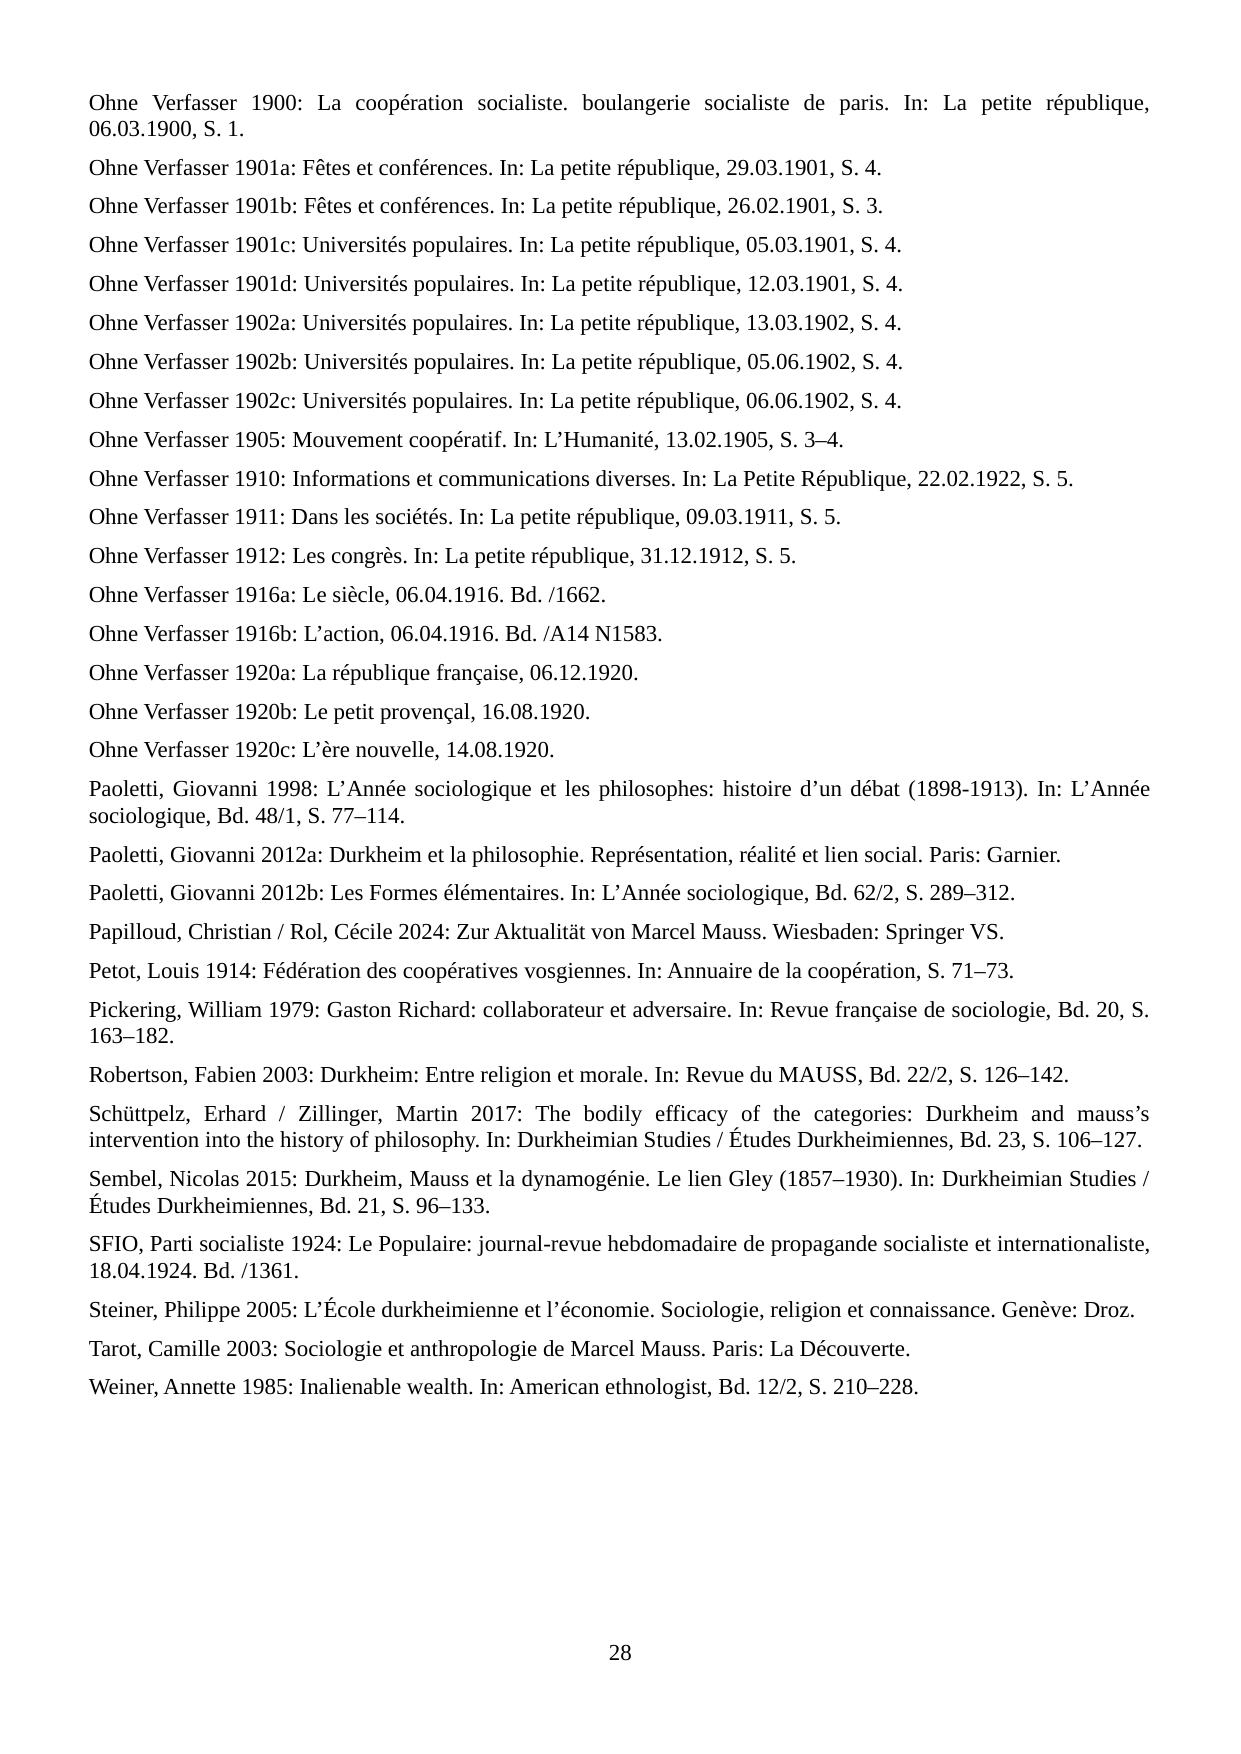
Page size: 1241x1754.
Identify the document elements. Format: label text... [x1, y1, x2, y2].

text Ohne Verfasser 1911: Dans les sociétés. In: La petite république, 09.03.1911, S. 5. [88, 503, 1152, 530]
text Ohne Verfasser 1902a: Universités populaires. In: La petite république, 13.03.1902, S. 4. [88, 309, 1152, 336]
text Tarot, Camille 2003: Sociologie et anthropologie de Marcel Mauss. Paris: La Découverte. [88, 1334, 1152, 1361]
text Petot, Louis 1914: Fédération des coopératives vosgiennes. In: Annuaire de la coopération, S. 71–73. [88, 957, 1152, 983]
text Ohne Verfasser 1905: Mouvement coopératif. In: L’Humanité, 13.02.1905, S. 3–4. [88, 426, 1152, 452]
text Weiner, Annette 1985: Inalienable wealth. In: American ethnologist, Bd. 12/2, S. 210–228. [88, 1373, 1152, 1400]
text Ohne Verfasser 1910: Informations et communications diverses. In: La Petite République, 22.02.1922, S. 5. [88, 464, 1152, 491]
text Ohne Verfasser 1901c: Universités populaires. In: La petite république, 05.03.1901, S. 4. [88, 231, 1152, 258]
text Ohne Verfasser 1901a: Fêtes et conférences. In: La petite république, 29.03.1901, S. 4. [88, 154, 1152, 180]
text Ohne Verfasser 1916b: L’action, 06.04.1916. Bd. /A14 N1583. [88, 620, 1152, 646]
text Paoletti, Giovanni 1998: L’Année sociologique et les philosophes: histoire d’un débat (1898-1913). In: L’Année sociologique, Bd. 48/1, S. 77–114. [88, 775, 1152, 828]
text Ohne Verfasser 1900: La coopération socialiste. boulangerie socialiste de paris. In: La petite république, 06.03.1900, S. 1. [88, 88, 1152, 141]
text Ohne Verfasser 1901b: Fêtes et conférences. In: La petite république, 26.02.1901, S. 3. [88, 193, 1152, 219]
text SFIO, Parti socialiste 1924: Le Populaire: journal-revue hebdomadaire de propagande socialiste et internationaliste, 18.04.1924. Bd. /1361. [88, 1231, 1152, 1283]
text Schüttpelz, Erhard / Zillinger, Martin 2017: The bodily efficacy of the categories: Durkheim and mauss’s intervention into the history of philosophy. In: Durkheimian Studies / Études Durkheimiennes, Bd. 23, S. 106–127. [88, 1100, 1152, 1153]
text Pickering, William 1979: Gaston Richard: collaborateur et adversaire. In: Revue française de sociologie, Bd. 20, S. 163–182. [88, 996, 1152, 1049]
text Ohne Verfasser 1902c: Universités populaires. In: La petite république, 06.06.1902, S. 4. [88, 387, 1152, 413]
text Ohne Verfasser 1920c: L’ère nouvelle, 14.08.1920. [88, 737, 1152, 763]
text Ohne Verfasser 1920b: Le petit provençal, 16.08.1920. [88, 698, 1152, 724]
text Ohne Verfasser 1901d: Universités populaires. In: La petite république, 12.03.1901, S. 4. [88, 270, 1152, 297]
text Ohne Verfasser 1902b: Universités populaires. In: La petite république, 05.06.1902, S. 4. [88, 348, 1152, 374]
text Papilloud, Christian / Rol, Cécile 2024: Zur Aktualität von Marcel Mauss. Wiesbaden: Springer VS. [88, 918, 1152, 945]
text Sembel, Nicolas 2015: Durkheim, Mauss et la dynamogénie. Le lien Gley (1857–1930). In: Durkheimian Studies / Études Durkheimiennes, Bd. 21, S. 96–133. [88, 1165, 1152, 1218]
text Ohne Verfasser 1916a: Le siècle, 06.04.1916. Bd. /1662. [88, 581, 1152, 607]
text Ohne Verfasser 1912: Les congrès. In: La petite république, 31.12.1912, S. 5. [88, 542, 1152, 569]
text Ohne Verfasser 1920a: La république française, 06.12.1920. [88, 659, 1152, 685]
text Paoletti, Giovanni 2012b: Les Formes élémentaires. In: L’Année sociologique, Bd. 62/2, S. 289–312. [88, 879, 1152, 906]
text Robertson, Fabien 2003: Durkheim: Entre religion et morale. In: Revue du MAUSS, Bd. 22/2, S. 126–142. [88, 1061, 1152, 1088]
text Steiner, Philippe 2005: L’École durkheimienne et l’économie. Sociologie, religion et connaissance. Genève: Droz. [88, 1296, 1152, 1322]
text Paoletti, Giovanni 2012a: Durkheim et la philosophie. Représentation, réalité et lien social. Paris: Garnier. [88, 841, 1152, 867]
